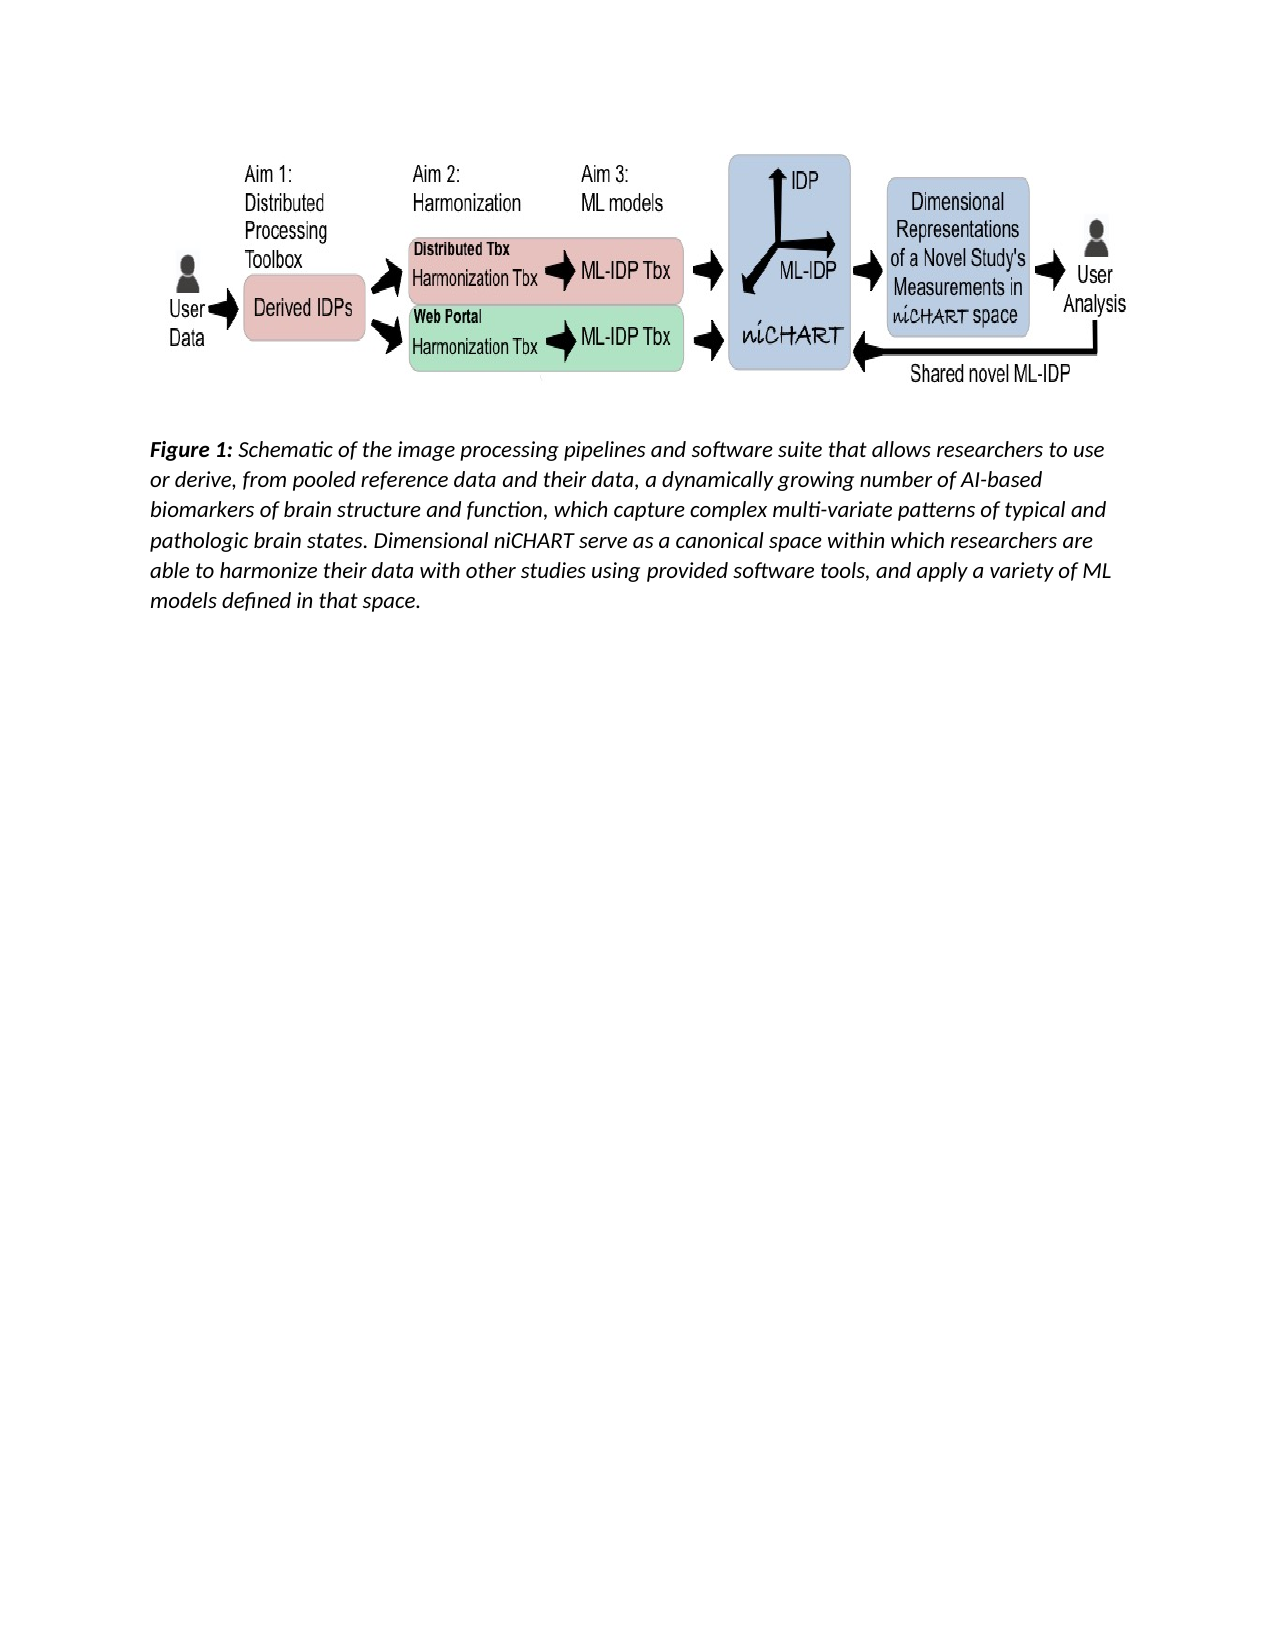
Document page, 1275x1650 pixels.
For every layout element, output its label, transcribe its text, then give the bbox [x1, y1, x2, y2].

text Figure 1: Schematic of the image processing pipelines and software suite that allows researchers to use or derive, from pooled reference data and their data, a dynamically growing number of AI-based biomarkers of brain structure and function, which capture complex multi-variate patterns of typical and pathologic brain states. Dimensional niCHART serve as a canonical space within which researchers are able to harmonize their data with other studies using provided software tools, and apply a variety of ML models defined in that space. [150, 435, 1125, 614]
picture [150, 150, 1141, 389]
